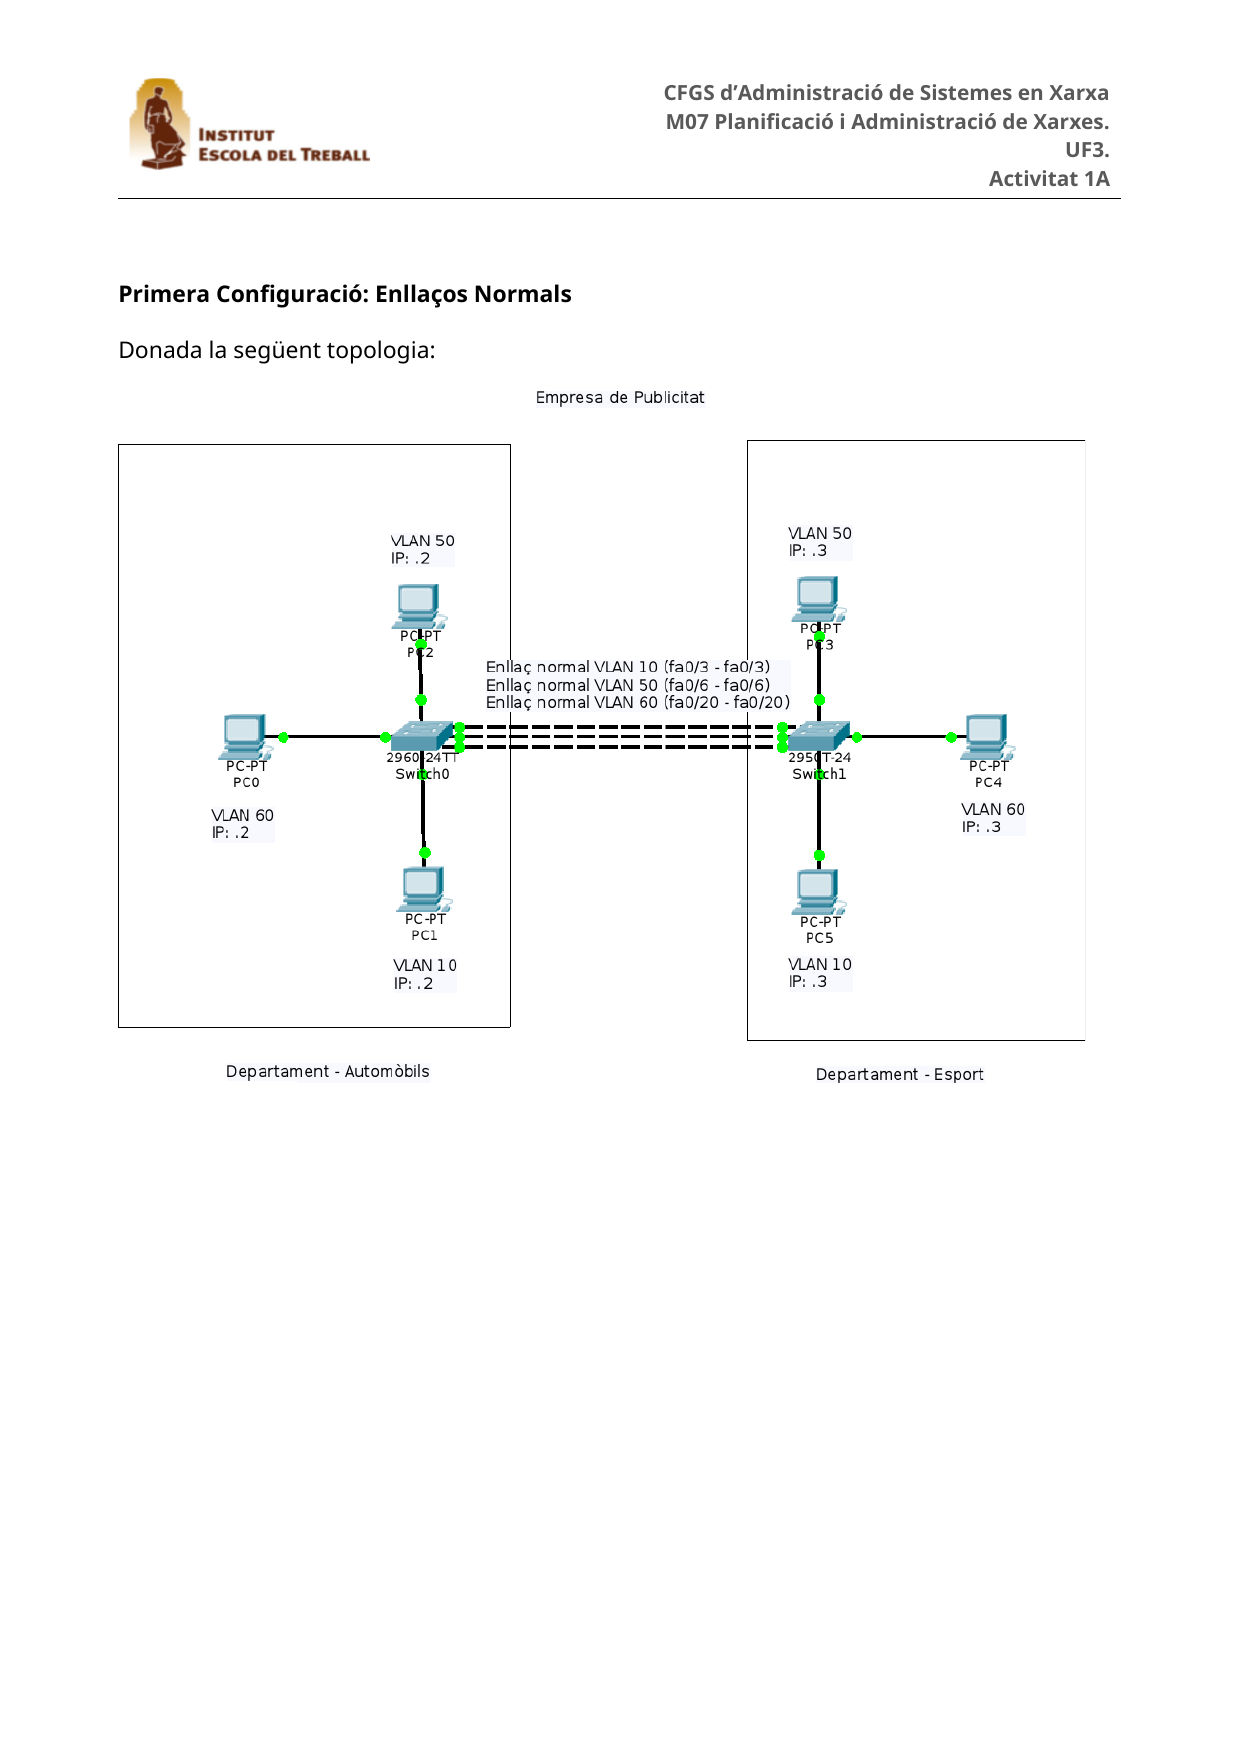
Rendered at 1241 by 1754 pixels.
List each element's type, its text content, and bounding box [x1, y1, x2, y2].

text Donada la següent topologia: [118, 334, 1122, 366]
picture [129, 78, 370, 170]
text Primera Configuració: Enllaços Normals [118, 277, 1122, 309]
picture [118, 391, 1086, 1083]
